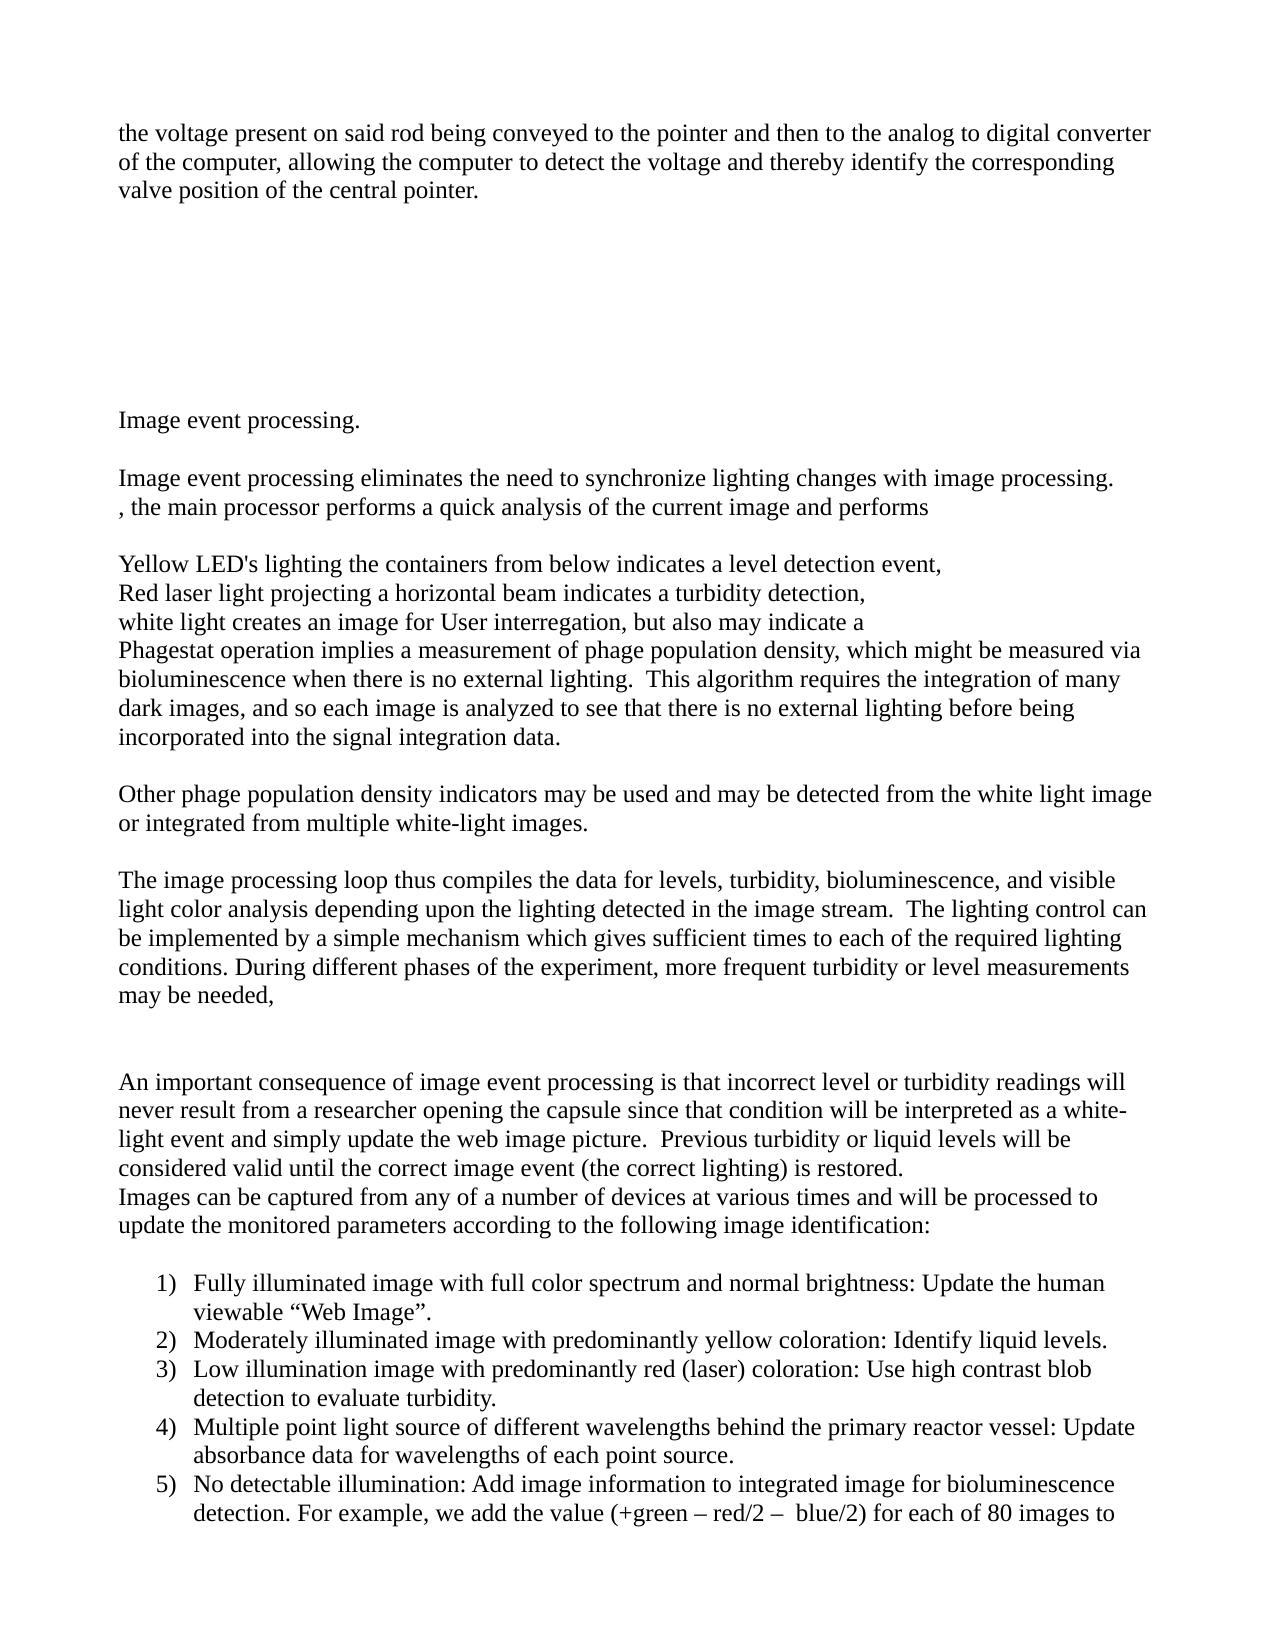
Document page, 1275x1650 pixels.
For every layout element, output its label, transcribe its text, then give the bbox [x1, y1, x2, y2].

list No detectable illumination: Add image information to integrated image for bioluminescence detection. For example, we add the value (+green – red/2 – blue/2) for each of 80 images to [156, 1469, 1157, 1527]
text the voltage present on said rod being conveyed to the pointer and then to the analog to digital converter of the computer, allowing the computer to detect the voltage and thereby identify the corresponding valve position of the central pointer. [118, 118, 1157, 204]
list Low illumination image with predominantly red (laser) coloration: Use high contrast blob detection to evaluate turbidity. [156, 1354, 1157, 1412]
text Image event processing. Image event processing eliminates the need to synchronize lighting changes with image processing. , the main processor performs a quick analysis of the current image and performs Yellow LED's lighting the containers from below indicates a level detection event, Red laser light projecting a horizontal beam indicates a turbidity detection, white light creates an image for User interregation, but also may indicate a Phagestat operation implies a measurement of phage population density, which might be measured via bioluminescence when there is no external lighting. This algorithm requires the integration of many dark images, and so each image is analyzed to see that there is no external lighting before being incorporated into the signal integration data. Other phage population density indicators may be used and may be detected from the white light image or integrated from multiple white-light images. The image processing loop thus compiles the data for levels, turbidity, bioluminescence, and visible light color analysis depending upon the lighting detected in the image stream. The lighting control can be implemented by a simple mechanism which gives sufficient times to each of the required lighting conditions. During different phases of the experiment, more frequent turbidity or level measurements may be needed, An important consequence of image event processing is that incorrect level or turbidity readings will never result from a researcher opening the capsule since that condition will be interpreted as a white-light event and simply update the web image picture. Previous turbidity or liquid levels will be considered valid until the correct image event (the correct lighting) is restored. [118, 377, 1157, 1182]
list Moderately illuminated image with predominantly yellow coloration: Identify liquid levels. [156, 1326, 1157, 1354]
list Multiple point light source of different wavelengths behind the primary reactor vessel: Update absorbance data for wavelengths of each point source. [156, 1412, 1157, 1469]
list Fully illuminated image with full color spectrum and normal brightness: Update the human viewable “Web Image”. [156, 1268, 1157, 1326]
text Images can be captured from any of a number of devices at various times and will be processed to update the monitored parameters according to the following image identification: [118, 1182, 1157, 1239]
